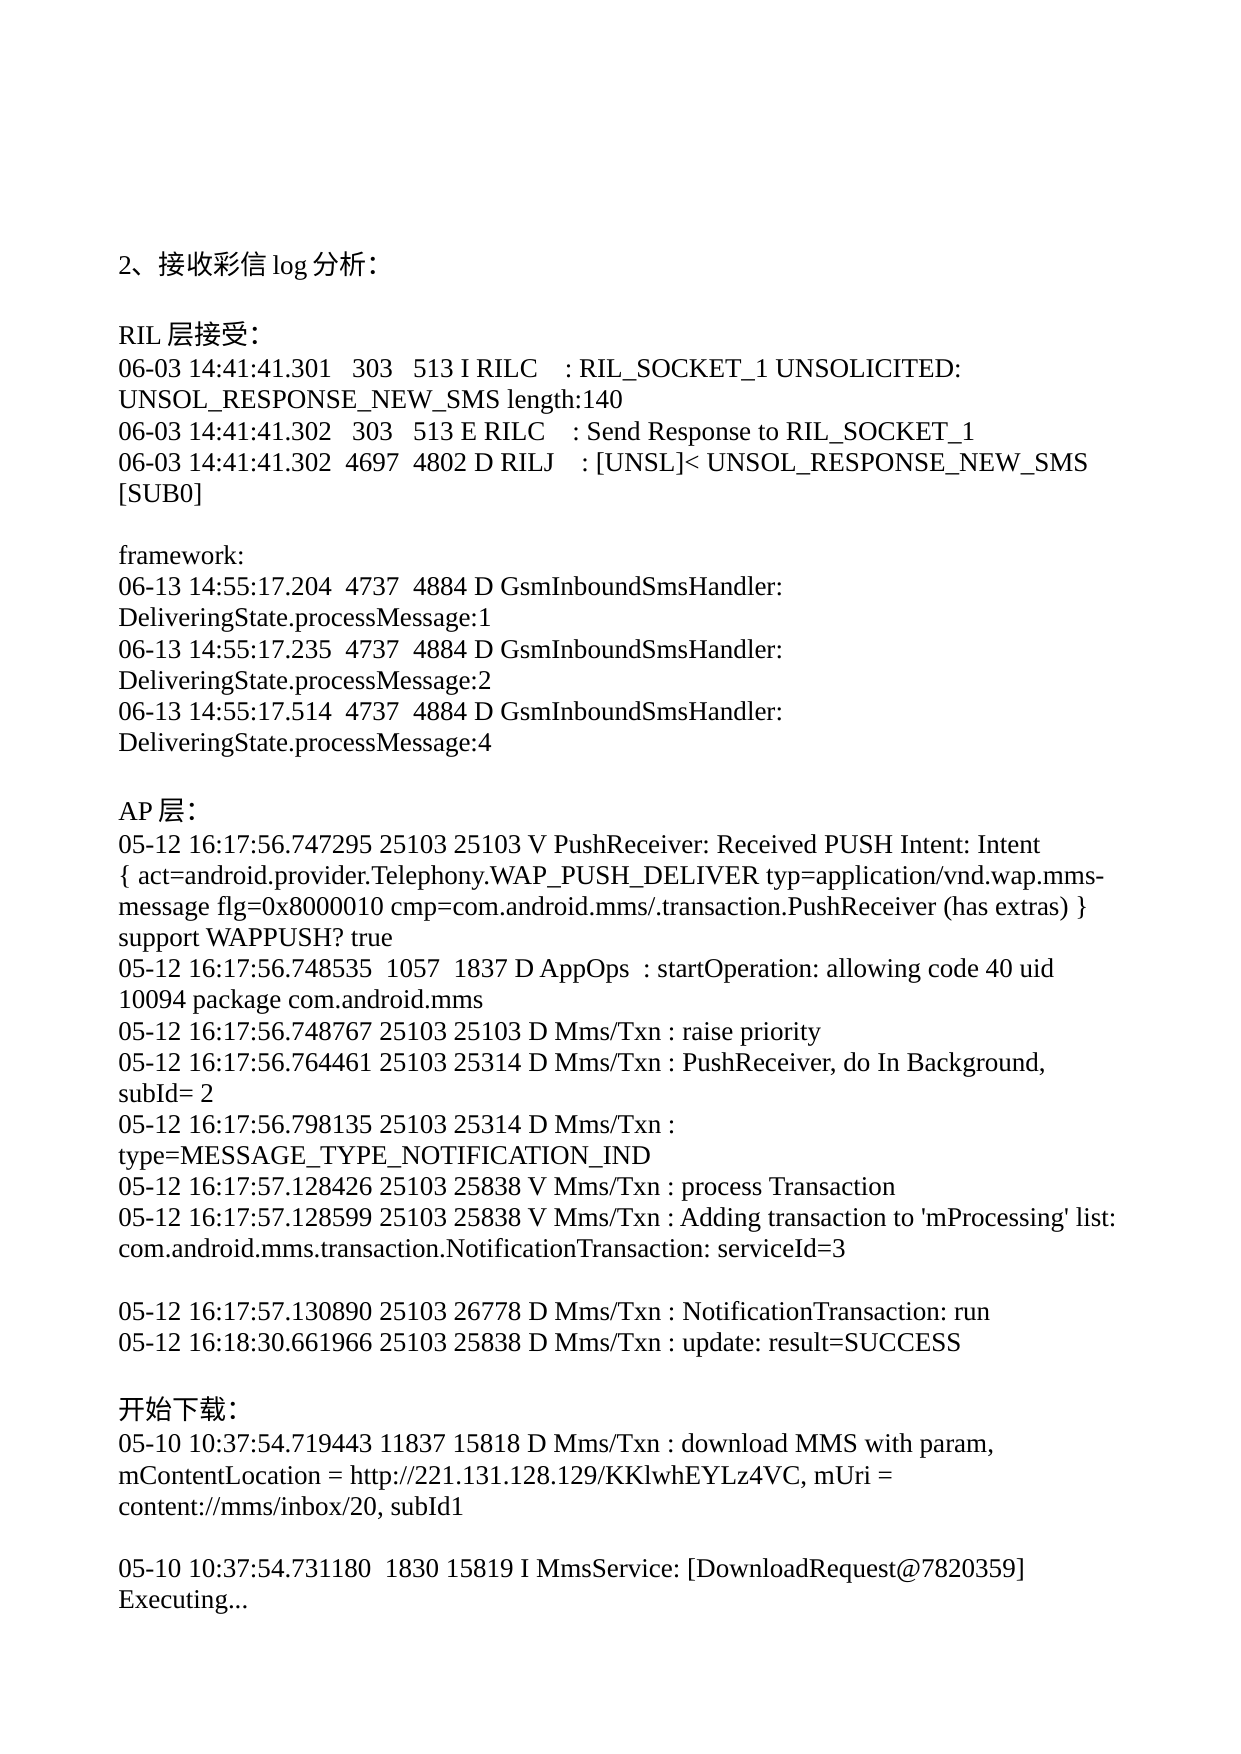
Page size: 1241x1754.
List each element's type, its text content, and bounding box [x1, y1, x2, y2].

text 06-13 14:55:17.204 4737 4884 D GsmInboundSmsHandler: DeliveringState.processMessage:1 [118, 570, 1122, 633]
text 05-12 16:17:56.748535 1057 1837 D AppOps : startOperation: allowing code 40 uid 10094 package com.android.mms [118, 952, 1122, 1014]
text 05-10 10:37:54.719443 11837 15818 D Mms/Txn : download MMS with param, mContentLocation = http://221.131.128.129/KKlwhEYLz4VC, mUri = content://mms/inbox/20, subId1 [118, 1428, 1122, 1521]
text 05-12 16:17:57.128599 25103 25838 V Mms/Txn : Adding transaction to 'mProcessing' list: com.android.mms.transaction.NotificationTransaction: serviceId=3 [118, 1201, 1122, 1264]
text 2、接收彩信log分析： [118, 243, 1122, 282]
text 06-13 14:55:17.235 4737 4884 D GsmInboundSmsHandler: DeliveringState.processMessage:2 [118, 633, 1122, 695]
text 05-12 16:18:30.661966 25103 25838 D Mms/Txn : update: result=SUCCESS [118, 1326, 1122, 1357]
text 开始下载： [118, 1388, 1122, 1428]
text 06-03 14:41:41.301 303 513 I RILC : RIL_SOCKET_1 UNSOLICITED: UNSOL_RESPONSE_NEW_SMS length:140 [118, 352, 1122, 415]
text 06-03 14:41:41.302 4697 4802 D RILJ : [UNSL]< UNSOL_RESPONSE_NEW_SMS [SUB0] [118, 446, 1122, 508]
text 05-12 16:17:56.748767 25103 25103 D Mms/Txn : raise priority [118, 1014, 1122, 1046]
text 06-13 14:55:17.514 4737 4884 D GsmInboundSmsHandler: DeliveringState.processMessage:4 [118, 695, 1122, 757]
text 05-12 16:17:57.130890 25103 26778 D Mms/Txn : NotificationTransaction: run [118, 1295, 1122, 1326]
text 05-12 16:17:56.747295 25103 25103 V PushReceiver: Received PUSH Intent: Intent { act=android.provider.Telephony.WAP_PUSH_DELIVER typ=application/vnd.wap.mms-message flg=0x8000010 cmp=com.android.mms/.transaction.PushReceiver (has extras) } support WAPPUSH? true [118, 828, 1122, 952]
text 05-12 16:17:57.128426 25103 25838 V Mms/Txn : process Transaction [118, 1170, 1122, 1201]
text framework: [118, 539, 1122, 570]
text 06-03 14:41:41.302 303 513 E RILC : Send Response to RIL_SOCKET_1 [118, 415, 1122, 446]
text 05-10 10:37:54.731180 1830 15819 I MmsService: [DownloadRequest@7820359] Executing... [118, 1552, 1122, 1614]
text AP层： [118, 788, 1122, 828]
text RIL层接受： [118, 313, 1122, 352]
text 05-12 16:17:56.798135 25103 25314 D Mms/Txn : type=MESSAGE_TYPE_NOTIFICATION_IND [118, 1108, 1122, 1170]
text 05-12 16:17:56.764461 25103 25314 D Mms/Txn : PushReceiver, do In Background, subId= 2 [118, 1046, 1122, 1108]
